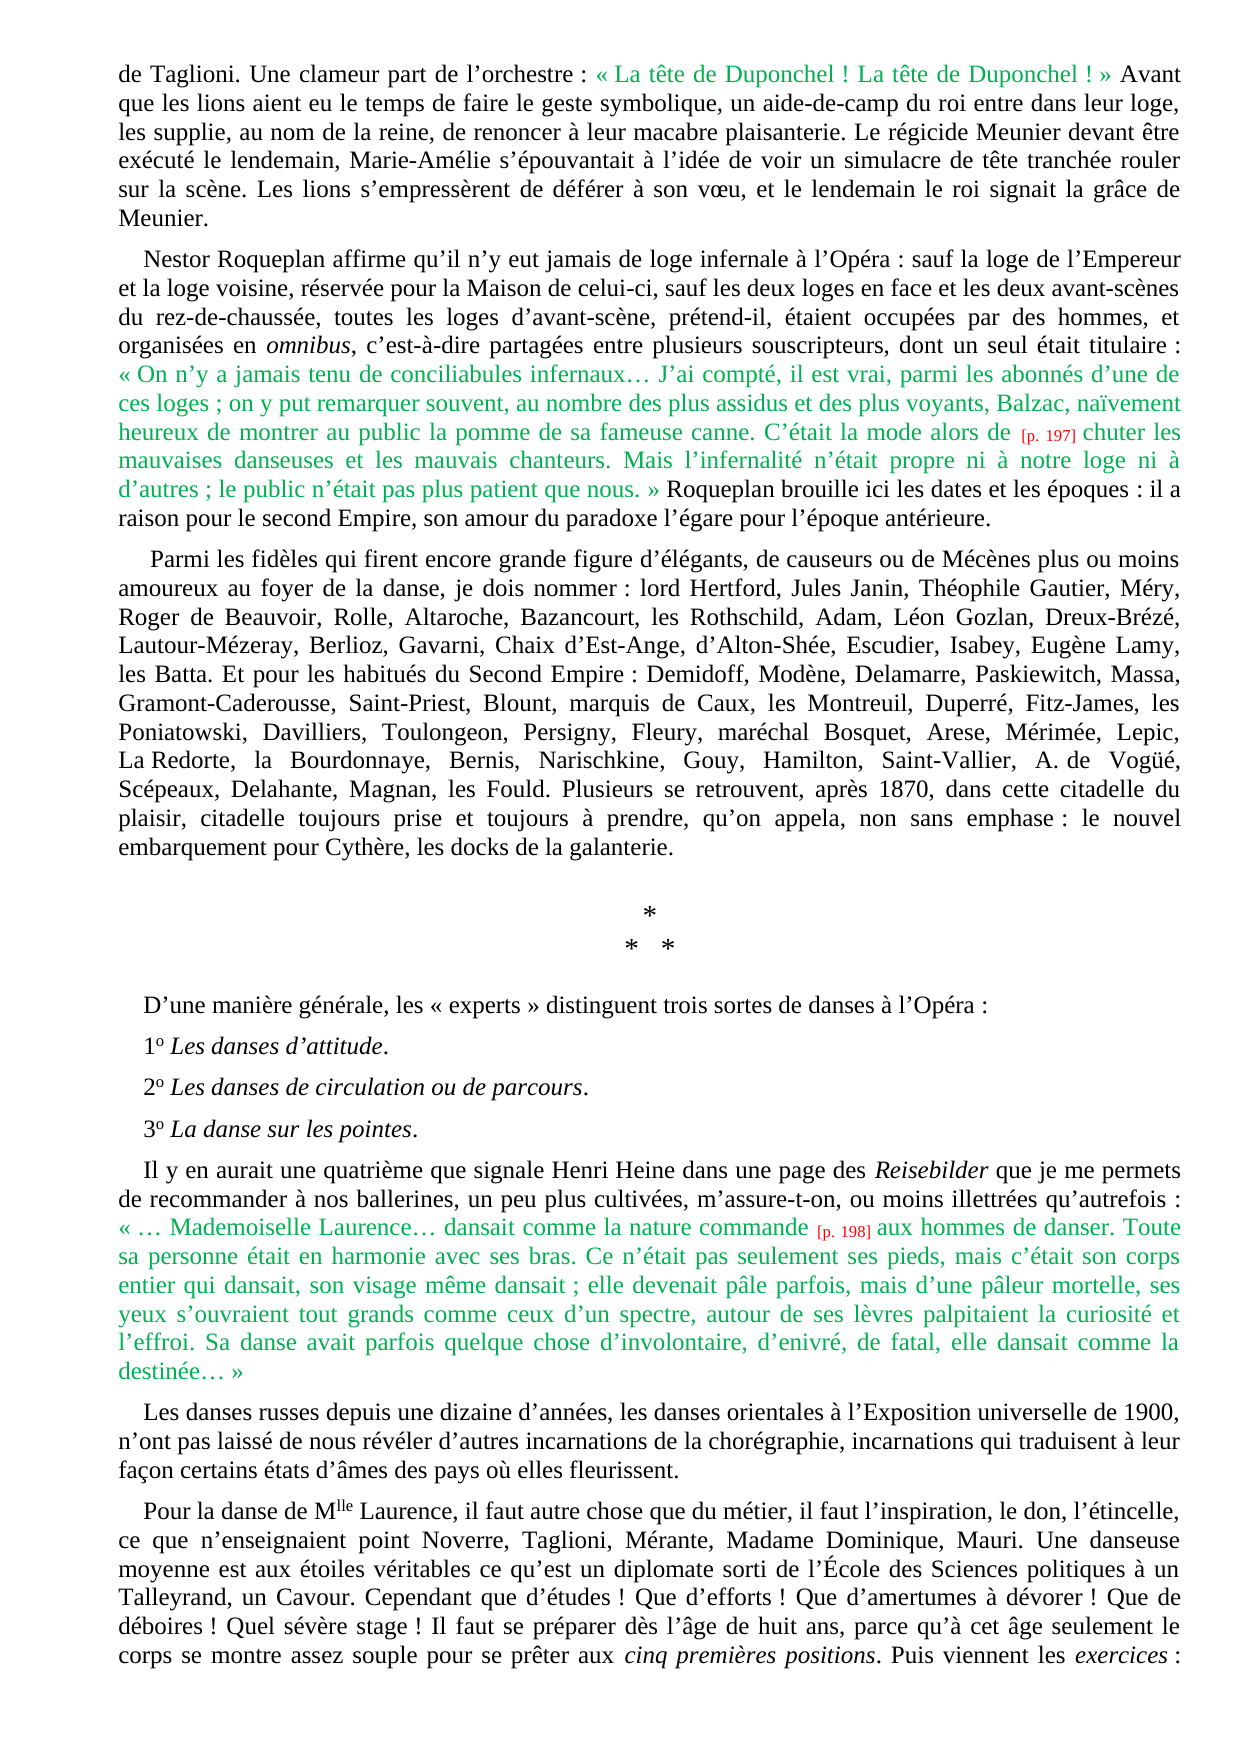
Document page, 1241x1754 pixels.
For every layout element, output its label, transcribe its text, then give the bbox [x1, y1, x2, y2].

text Parmi les fidèles qui firent encore grande figure d’élégants, de causeurs ou de Mécènes plus ou moins amoureux au foyer de la danse, je dois nommer : lord Hertford, Jules Janin, Théophile Gautier, Méry, Roger de Beauvoir, Rolle, Altaroche, Bazancourt, les Rothschild, Adam, Léon Gozlan, Dreux-Brézé, Lautour-Mézeray, Berlioz, Gavarni, Chaix d’Est-Ange, d’Alton-Shée, Escudier, Isabey, Eugène Lamy, les Batta. Et pour les habitués du Second Empire : Demidoff, Modène, Delamarre, Paskiewitch, Massa, Gramont-Caderousse, Saint-Priest, Blount, marquis de Caux, les Montreuil, Duperré, Fitz-James, les Poniatowski, Davilliers, Toulongeon, Persigny, Fleury, maréchal Bosquet, Arese, Mérimée, Lepic, La Redorte, la Bourdonnaye, Bernis, Narischkine, Gouy, Hamilton, Saint-Vallier, A. de Vogüé, Scépeaux, Delahante, Magnan, les Fould. Plusieurs se retrouvent, après 1870, dans cette citadelle du plaisir, citadelle toujours prise et toujours à prendre, qu’on appela, non sans emphase : le nouvel embarquement pour Cythère, les docks de la galanterie. [118, 544, 1181, 860]
text 3o La danse sur les pointes. [118, 1114, 1181, 1142]
text D’une manière générale, les « experts » distinguent trois sortes de danses à l’Opéra : [118, 990, 1181, 1019]
text * * * [118, 898, 1181, 965]
text Les danses russes depuis une dizaine d’années, les danses orientales à l’Exposition universelle de 1900, n’ont pas laissé de nous révéler d’autres incarnations de la chorégraphie, incarnations qui traduisent à leur façon certains états d’âmes des pays où elles fleurissent. [118, 1397, 1181, 1484]
text 2o Les danses de circulation ou de parcours. [118, 1072, 1181, 1101]
text Nestor Roqueplan affirme qu’il n’y eut jamais de loge infernale à l’Opéra : sauf la loge de l’Empereur et la loge voisine, réservée pour la Maison de celui-ci, sauf les deux loges en face et les deux avant-scènes du rez-de-chaussée, toutes les loges d’avant-scène, prétend-il, étaient occupées par des hommes, et organisées en omnibus, c’est-à-dire partagées entre plusieurs souscripteurs, dont un seul était titulaire : « On n’y a jamais tenu de conciliabules infernaux… J’ai compté, il est vrai, parmi les abonnés d’une de ces loges ; on y put remarquer souvent, au nombre des plus assidus et des plus voyants, Balzac, naïvement heureux de montrer au public la pomme de sa fameuse canne. C’était la mode alors de [p. 197] chuter les mauvaises danseuses et les mauvais chanteurs. Mais l’infernalité n’était propre ni à notre loge ni à d’autres ; le public n’était pas plus patient que nous. » Roqueplan brouille ici les dates et les époques : il a raison pour le second Empire, son amour du paradoxe l’égare pour l’époque antérieure. [118, 244, 1181, 532]
text de Taglioni. Une clameur part de l’orchestre : « La tête de Duponchel ! La tête de Duponchel ! » Avant que les lions aient eu le temps de faire le geste symbolique, un aide-de-camp du roi entre dans leur loge, les supplie, au nom de la reine, de renoncer à leur macabre plaisanterie. Le régicide Meunier devant être exécuté le lendemain, Marie-Amélie s’épouvantait à l’idée de voir un simulacre de tête tranchée rouler sur la scène. Les lions s’empressèrent de déférer à son vœu, et le lendemain le roi signait la grâce de Meunier. [118, 59, 1181, 232]
text 1o Les danses d’attitude. [118, 1031, 1181, 1060]
text Il y en aurait une quatrième que signale Henri Heine dans une page des Reisebilder que je me permets de recommander à nos ballerines, un peu plus cultivées, m’assure-t-on, ou moins illettrées qu’autrefois : « … Mademoiselle Laurence… dansait comme la nature commande [p. 198] aux hommes de danser. Toute sa personne était en harmonie avec ses bras. Ce n’était pas seulement ses pieds, mais c’était son corps entier qui dansait, son visage même dansait ; elle devenait pâle parfois, mais d’une pâleur mortelle, ses yeux s’ouvraient tout grands comme ceux d’un spectre, autour de ses lèvres palpitaient la curiosité et l’effroi. Sa danse avait parfois quelque chose d’involontaire, d’enivré, de fatal, elle dansait comme la destinée… » [118, 1155, 1181, 1385]
text Pour la danse de Mlle Laurence, il faut autre chose que du métier, il faut l’inspiration, le don, l’étincelle, ce que n’enseignaient point Noverre, Taglioni, Mérante, Madame Dominique, Mauri. Une danseuse moyenne est aux étoiles véritables ce qu’est un diplomate sorti de l’École des Sciences politiques à un Talleyrand, un Cavour. Cependant que d’études ! Que d’efforts ! Que d’amertumes à dévorer ! Que de déboires ! Quel sévère stage ! Il faut se préparer dès l’âge de huit ans, parce qu’à cet âge seulement le corps se montre assez souple pour se prêter aux cinq premières positions. Puis viennent les exercices : [118, 1496, 1181, 1669]
